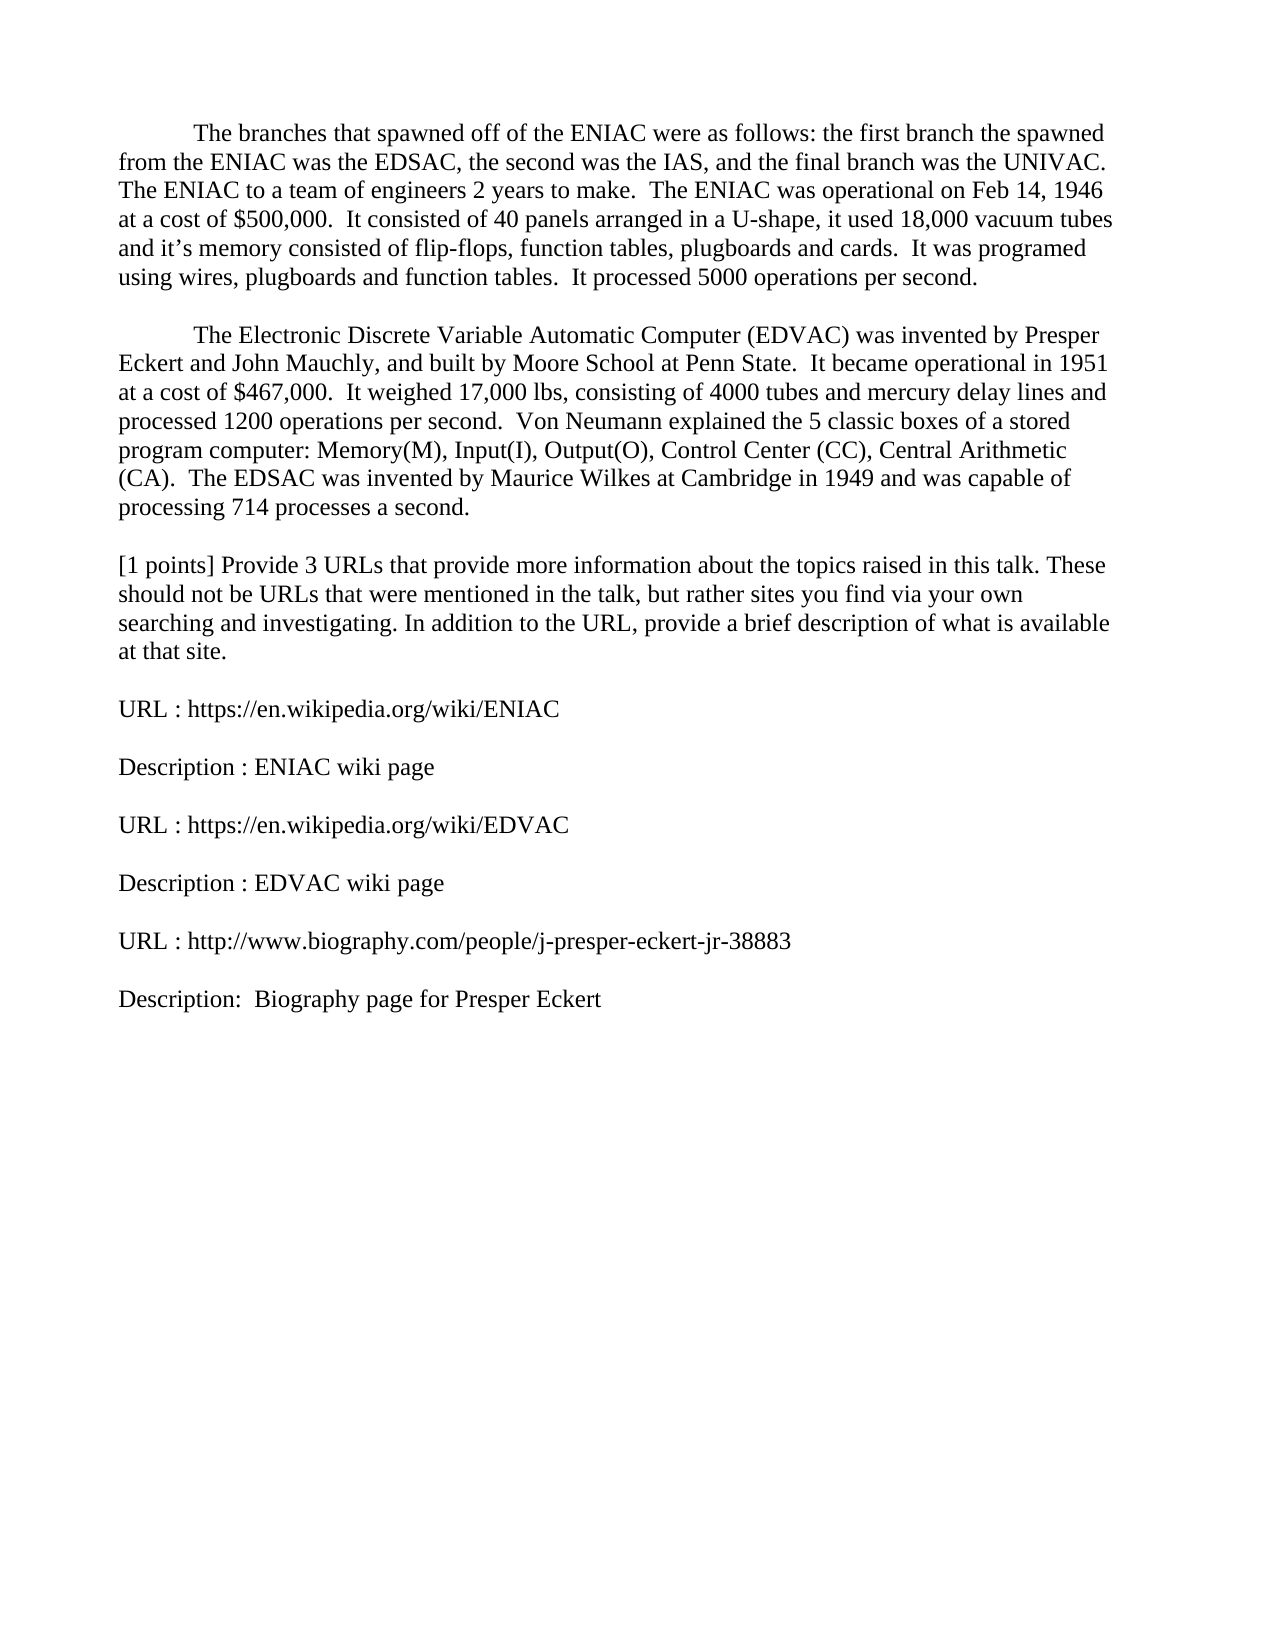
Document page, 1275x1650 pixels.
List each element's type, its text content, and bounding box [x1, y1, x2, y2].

text Description : ENIAC wiki page [118, 752, 1124, 781]
text Description : EDVAC wiki page [118, 868, 1124, 897]
text The branches that spawned off of the ENIAC were as follows: the first branch the spawned from the ENIAC was the EDSAC, the second was the IAS, and the final branch was the UNIVAC. The ENIAC to a team of engineers 2 years to make. The ENIAC was operational on Feb 14, 1946 at a cost of $500,000. It consisted of 40 panels arranged in a U-shape, it used 18,000 vacuum tubes and it’s memory consisted of flip-flops, function tables, plugboards and cards. It was programed using wires, plugboards and function tables. It processed 5000 operations per second. [118, 118, 1124, 291]
text Description: Biography page for Presper Eckert [118, 984, 1124, 1013]
text URL : https://en.wikipedia.org/wiki/EDVAC [118, 810, 1124, 839]
text The Electronic Discrete Variable Automatic Computer (EDVAC) was invented by Presper Eckert and John Mauchly, and built by Moore School at Penn State. It became operational in 1951 at a cost of $467,000. It weighed 17,000 lbs, consisting of 4000 tubes and mercury delay lines and processed 1200 operations per second. Von Neumann explained the 5 classic boxes of a stored program computer: Memory(M), Input(I), Output(O), Control Center (CC), Central Arithmetic (CA). The EDSAC was invented by Maurice Wilkes at Cambridge in 1949 and was capable of processing 714 processes a second. [118, 320, 1124, 521]
text [1 points] Provide 3 URLs that provide more information about the topics raised in this talk. These should not be URLs that were mentioned in the talk, but rather sites you find via your own searching and investigating. In addition to the URL, provide a brief description of what is available at that site. [118, 550, 1124, 665]
text URL : https://en.wikipedia.org/wiki/ENIAC [118, 694, 1124, 723]
text URL : http://www.biography.com/people/j-presper-eckert-jr-38883 [118, 926, 1124, 955]
